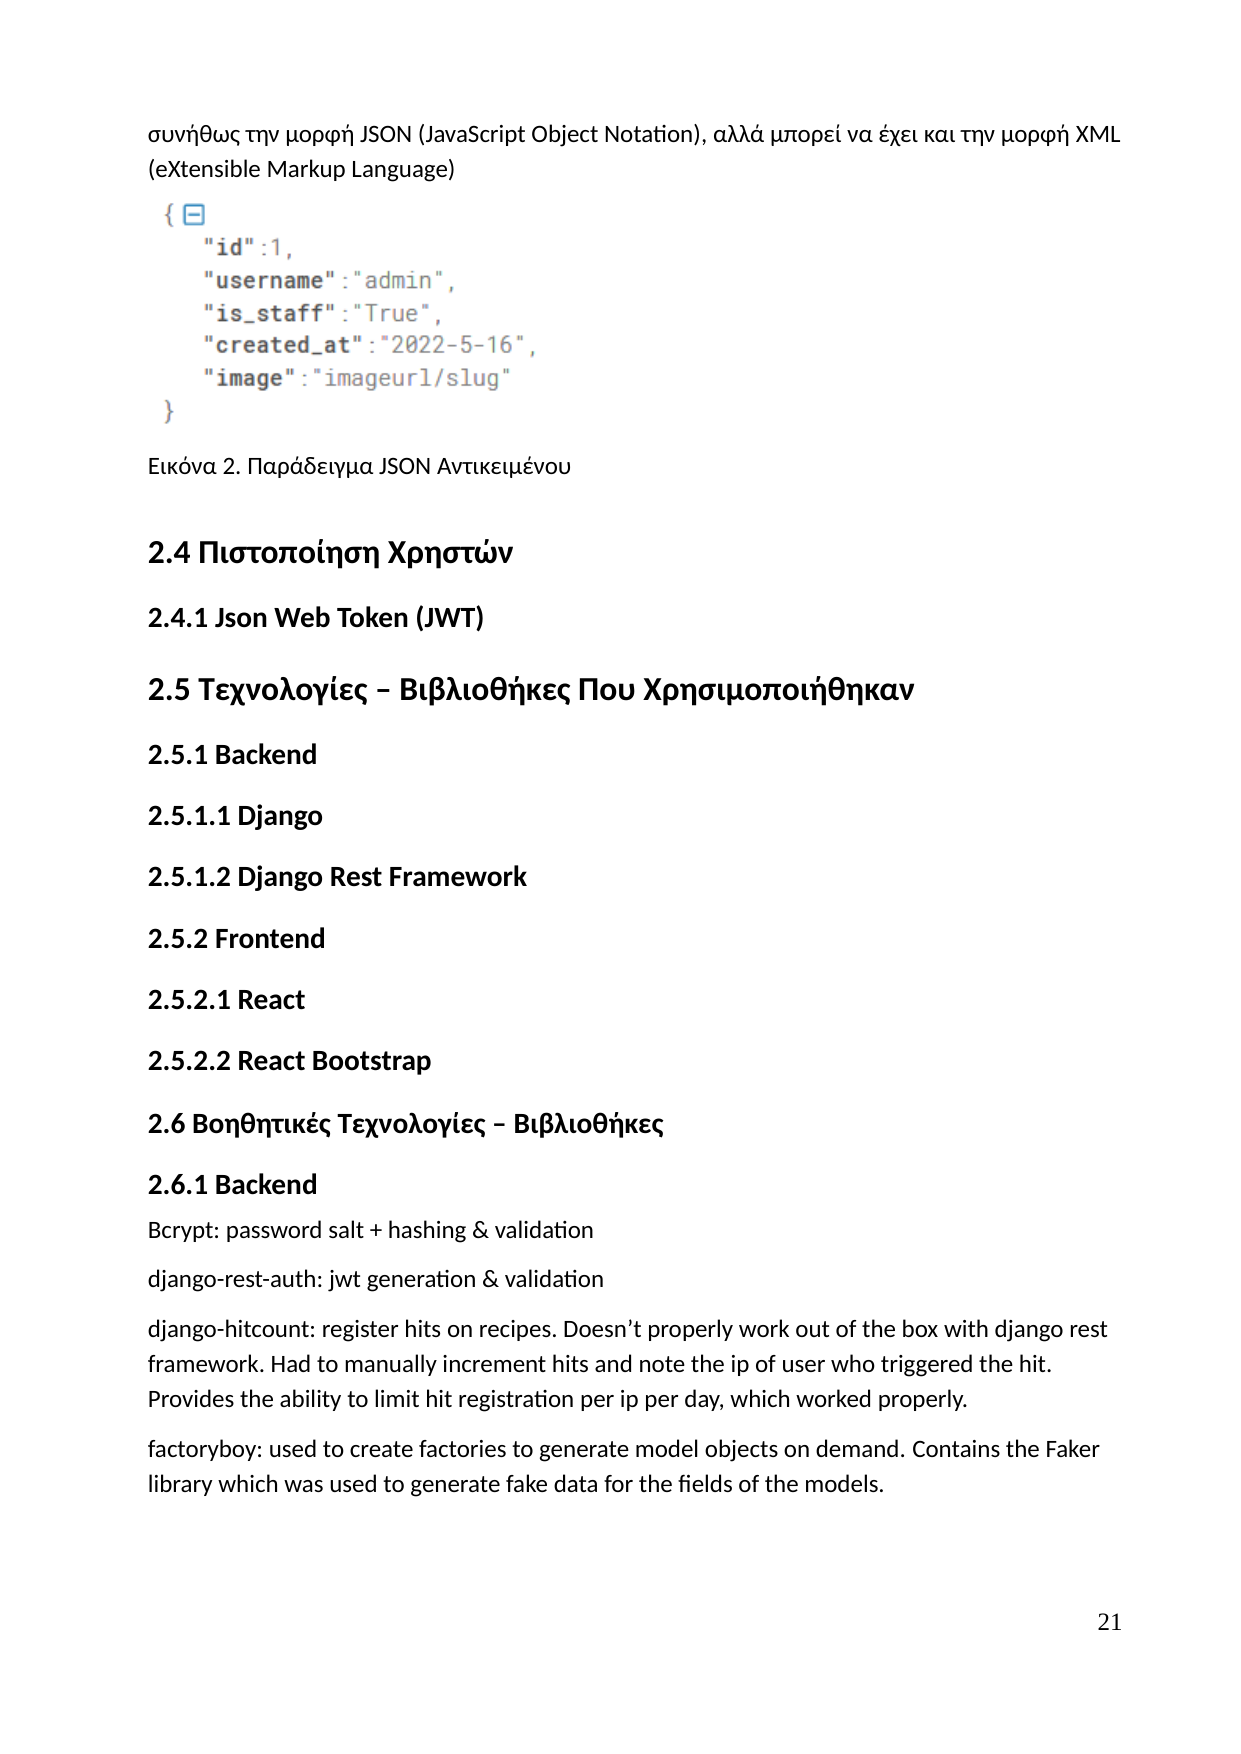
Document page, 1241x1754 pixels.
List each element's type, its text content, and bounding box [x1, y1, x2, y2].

text Bcrypt: password salt + hashing & validation [148, 1214, 1122, 1244]
text Εικόνα 2. Παράδειγμα JSON Αντικειμένου [148, 450, 1122, 481]
text factoryboy: used to create factories to generate model objects on demand. Contains the Faker library which was used to generate fake data for the fields of the models. [148, 1433, 1122, 1498]
subtitle 2.5.2.1 React [148, 981, 1122, 1017]
subtitle 2.5.2.2 React Bootstrap [148, 1042, 1122, 1078]
picture [147, 202, 576, 427]
subtitle 2.4.1 Json Web Token (JWT) [148, 598, 1122, 634]
subtitle 2.5 Τεχνολογίες – Βιβλιοθήκες Που Χρησιμοποιήθηκαν [148, 668, 1122, 709]
text django-rest-auth: jwt generation & validation [148, 1264, 1122, 1294]
subtitle 2.5.1.2 Django Rest Framework [148, 857, 1122, 893]
text django-hitcount: register hits on recipes. Doesn’t properly work out of the box with django rest framework. Had to manually increment hits and note the ip of user who triggered the hit. Provides the ability to limit hit registration per ip per day, which worked properly. [148, 1313, 1122, 1414]
subtitle 2.4 Πιστοποίηση Χρηστών [148, 531, 1122, 571]
subtitle 2.6 Βοηθητικές Τεχνολογίες – Βιβλιοθήκες [148, 1105, 1122, 1141]
subtitle 2.5.1 Backend [148, 736, 1122, 772]
subtitle 2.5.2 Frontend [148, 920, 1122, 956]
text συνήθως την μορφή JSON (JavaScript Object Notation), αλλά μπορεί να έχει και την μορφή XML (eXtensible Markup Language) [148, 118, 1122, 184]
subtitle 2.5.1.1 Django [148, 797, 1122, 832]
subtitle 2.6.1 Backend [148, 1166, 1122, 1202]
